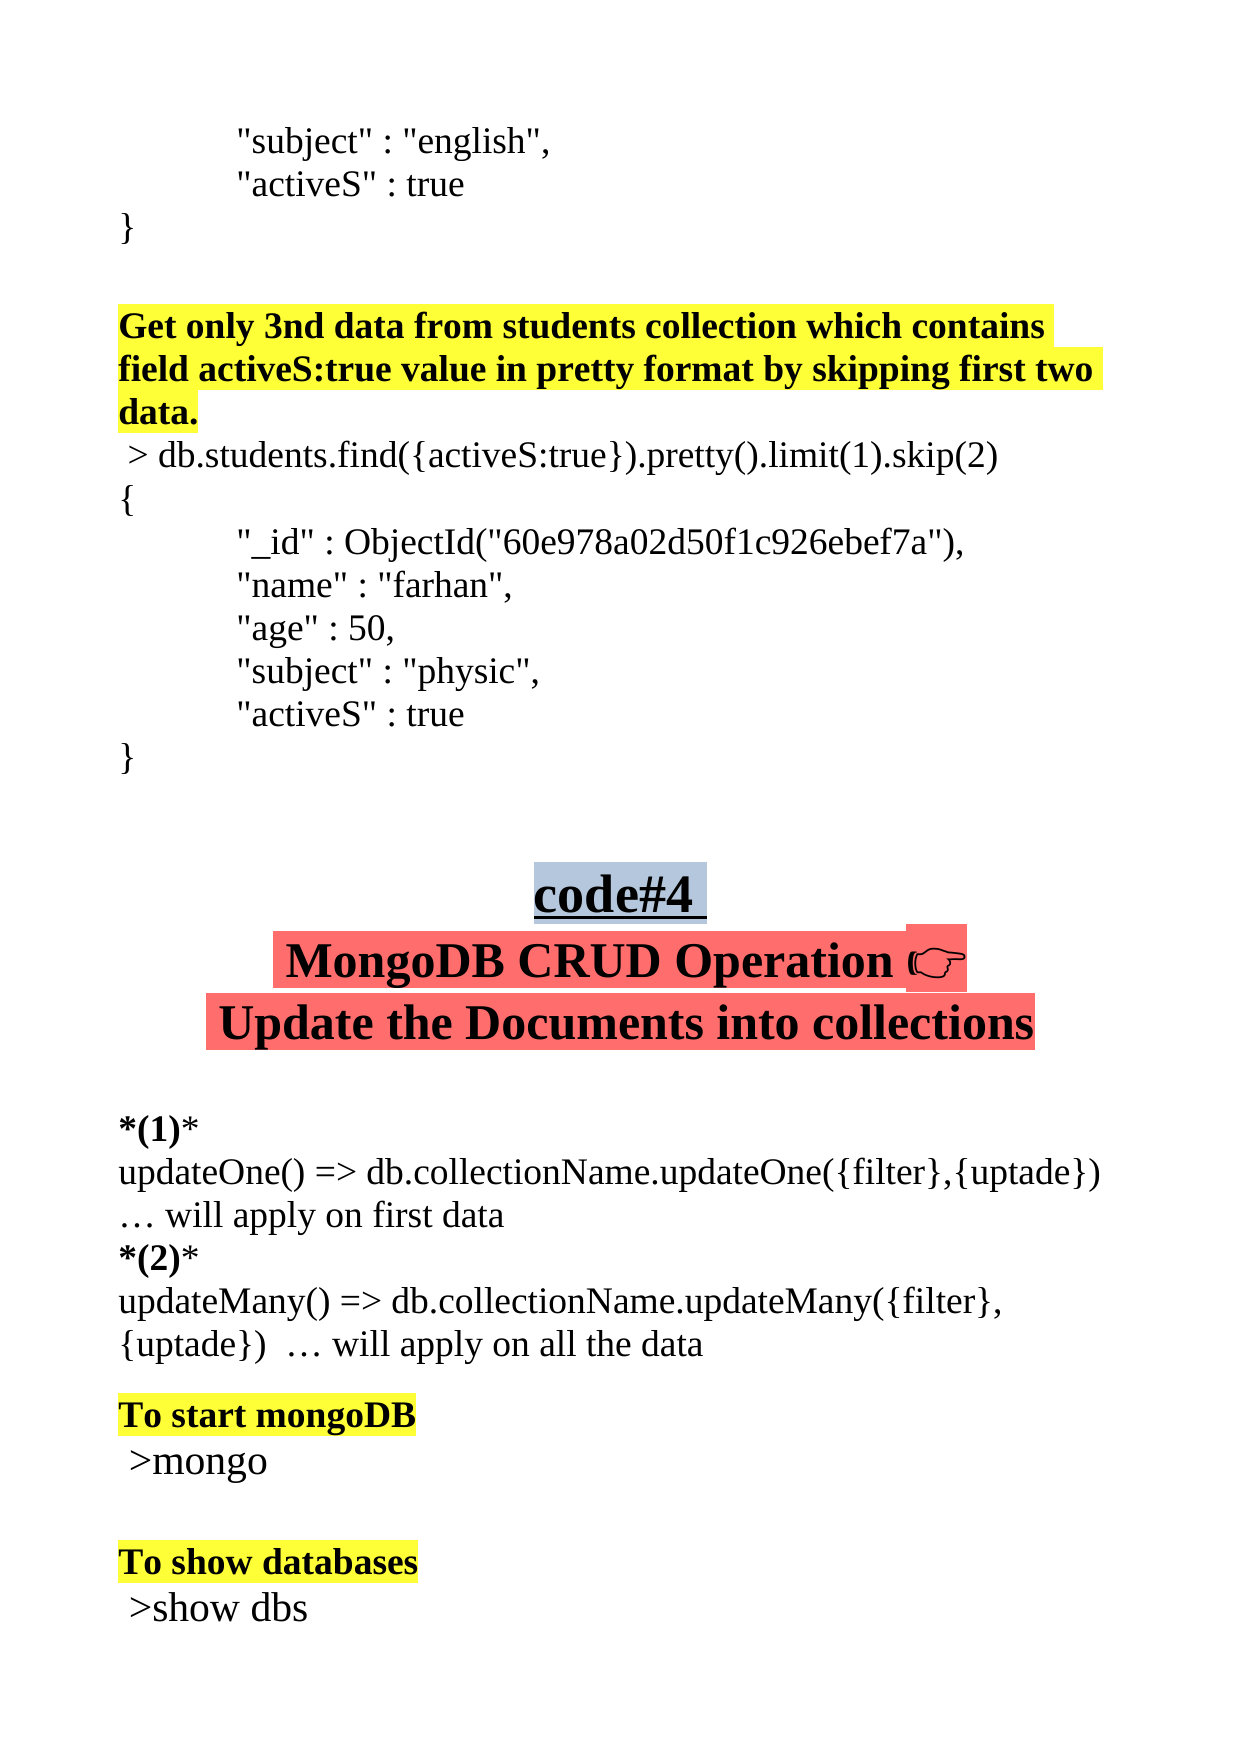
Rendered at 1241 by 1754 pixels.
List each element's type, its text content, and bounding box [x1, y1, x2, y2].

text Update the Documents into collections [118, 992, 1122, 1050]
text *(1)* [118, 1106, 1122, 1149]
text "_id" : ObjectId("60e978a02d50f1c926ebef7a"), [118, 519, 1122, 562]
text "activeS" : true [118, 161, 1122, 204]
text *(2)* [118, 1235, 1122, 1278]
text "subject" : "english", [118, 118, 1122, 161]
text MongoDB CRUD Operation 👉 [118, 924, 1122, 992]
text updateOne() => db.collectionName.updateOne({filter},{uptade}) … will apply on first data [118, 1149, 1122, 1235]
text To start mongoDB [118, 1393, 1122, 1436]
text code#4 [118, 862, 1122, 924]
text To show databases [118, 1540, 1122, 1583]
text > db.students.find({activeS:true}).pretty().limit(1).skip(2) [118, 433, 1122, 476]
text "subject" : "physic", [118, 648, 1122, 692]
text "name" : "farhan", [118, 562, 1122, 605]
text "age" : 50, [118, 605, 1122, 648]
text updateMany() => db.collectionName.updateMany({filter},{uptade}) … will apply on all the data [118, 1278, 1122, 1365]
text Get only 3nd data from students collection which contains field activeS:true value in pretty format by skipping first two data. [118, 303, 1122, 433]
text } [118, 204, 1122, 247]
text >mongo [118, 1436, 1122, 1484]
text } [118, 735, 1122, 778]
text "activeS" : true [118, 692, 1122, 735]
text { [118, 476, 1122, 519]
text >show dbs [118, 1583, 1122, 1631]
